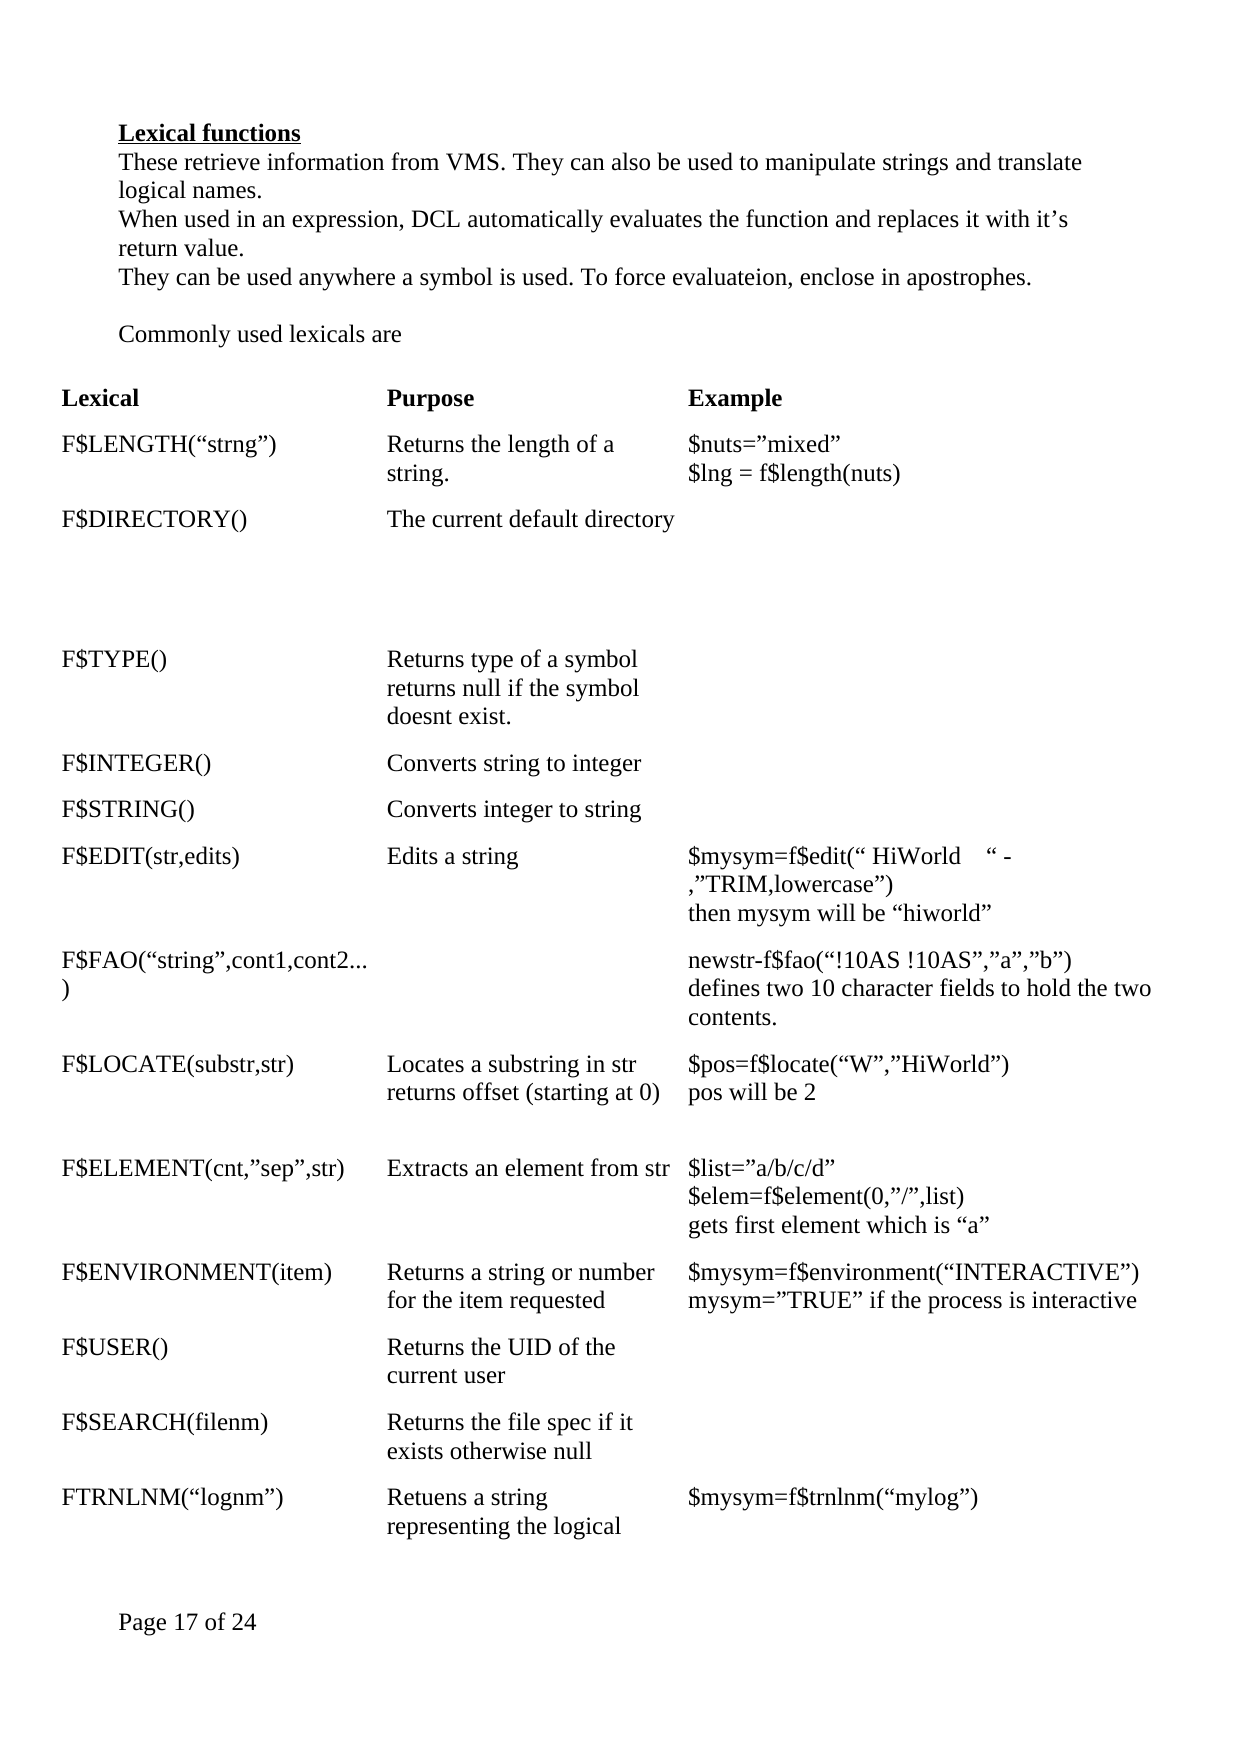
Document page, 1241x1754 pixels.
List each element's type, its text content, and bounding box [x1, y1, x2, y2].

table_cell [381, 545, 682, 591]
table_cell Returns a string or number for the item requested [381, 1251, 682, 1326]
table_cell $mysym=f$edit(“ HiWorld “ - ,”TRIM,lowercase”) then mysym will be “hiworld” [682, 835, 1163, 939]
table_cell F$EDIT(str,edits) [55, 835, 381, 939]
text These retrieve information from VMS. They can also be used to manipulate strings and translate logical names. [118, 147, 1122, 204]
table_cell F$SEARCH(filenm) [55, 1401, 381, 1476]
table_cell $mysym=f$trnlnm(“mylog”) [682, 1476, 1163, 1551]
table_cell newstr-f$fao(“!10AS !10AS”,”a”,”b”) defines two 10 character fields to hold the two contents. [682, 939, 1163, 1043]
table_cell F$FAO(“string”,cont1,cont2...) [55, 939, 381, 1043]
table_cell $list=”a/b/c/d” $elem=f$element(0,”/”,list) gets first element which is “a” [682, 1147, 1163, 1251]
table_cell F$DIRECTORY() [55, 499, 381, 545]
table_cell Locates a substring in str returns offset (starting at 0) [381, 1043, 682, 1147]
table_cell [682, 591, 1163, 638]
text They can be used anywhere a symbol is used. To force evaluateion, enclose in apostrophes. [118, 262, 1122, 291]
table_cell Retuens a string representing the logical [381, 1476, 682, 1551]
table_cell F$INTEGER() [55, 742, 381, 788]
table_cell Returns the file spec if it exists otherwise null [381, 1401, 682, 1476]
table_cell [682, 742, 1163, 788]
table_cell F$USER() [55, 1326, 381, 1401]
table_cell Converts integer to string [381, 788, 682, 835]
table_cell [381, 591, 682, 638]
text When used in an expression, DCL automatically evaluates the function and replaces it with it’s return value. [118, 204, 1122, 262]
table_cell $mysym=f$environment(“INTERACTIVE”) mysym=”TRUE” if the process is interactive [682, 1251, 1163, 1326]
table_cell F$LOCATE(substr,str) [55, 1043, 381, 1147]
table_cell F$STRING() [55, 788, 381, 835]
table_cell [55, 545, 381, 591]
table_cell $nuts=”mixed” $lng = f$length(nuts) [682, 423, 1163, 498]
table_cell [682, 545, 1163, 591]
table_cell Returns the UID of the current user [381, 1326, 682, 1401]
table_cell [682, 788, 1163, 835]
table_cell Returns type of a symbol returns null if the symbol doesnt exist. [381, 638, 682, 742]
text Lexical functions [118, 118, 1122, 147]
table_cell [682, 638, 1163, 742]
table_cell Converts string to integer [381, 742, 682, 788]
table_header Lexical [55, 377, 381, 423]
table_header Example [682, 377, 1163, 423]
table_cell FTRNLNM(“lognm”) [55, 1476, 381, 1551]
table_cell [381, 939, 682, 1043]
table_cell [682, 1326, 1163, 1401]
table_cell $pos=f$locate(“W”,”HiWorld”) pos will be 2 [682, 1043, 1163, 1147]
table_cell Extracts an element from str [381, 1147, 682, 1251]
table_cell Edits a string [381, 835, 682, 939]
table_cell [682, 1401, 1163, 1476]
table_header Purpose [381, 377, 682, 423]
table_cell F$ELEMENT(cnt,”sep”,str) [55, 1147, 381, 1251]
table_cell [682, 499, 1163, 545]
table_cell [55, 591, 381, 638]
table_cell F$TYPE() [55, 638, 381, 742]
table_cell The current default directory [381, 499, 682, 545]
text Commonly used lexicals are [118, 319, 1122, 348]
table_cell Returns the length of a string. [381, 423, 682, 498]
table_cell F$ENVIRONMENT(item) [55, 1251, 381, 1326]
table_cell F$LENGTH(“strng”) [55, 423, 381, 498]
